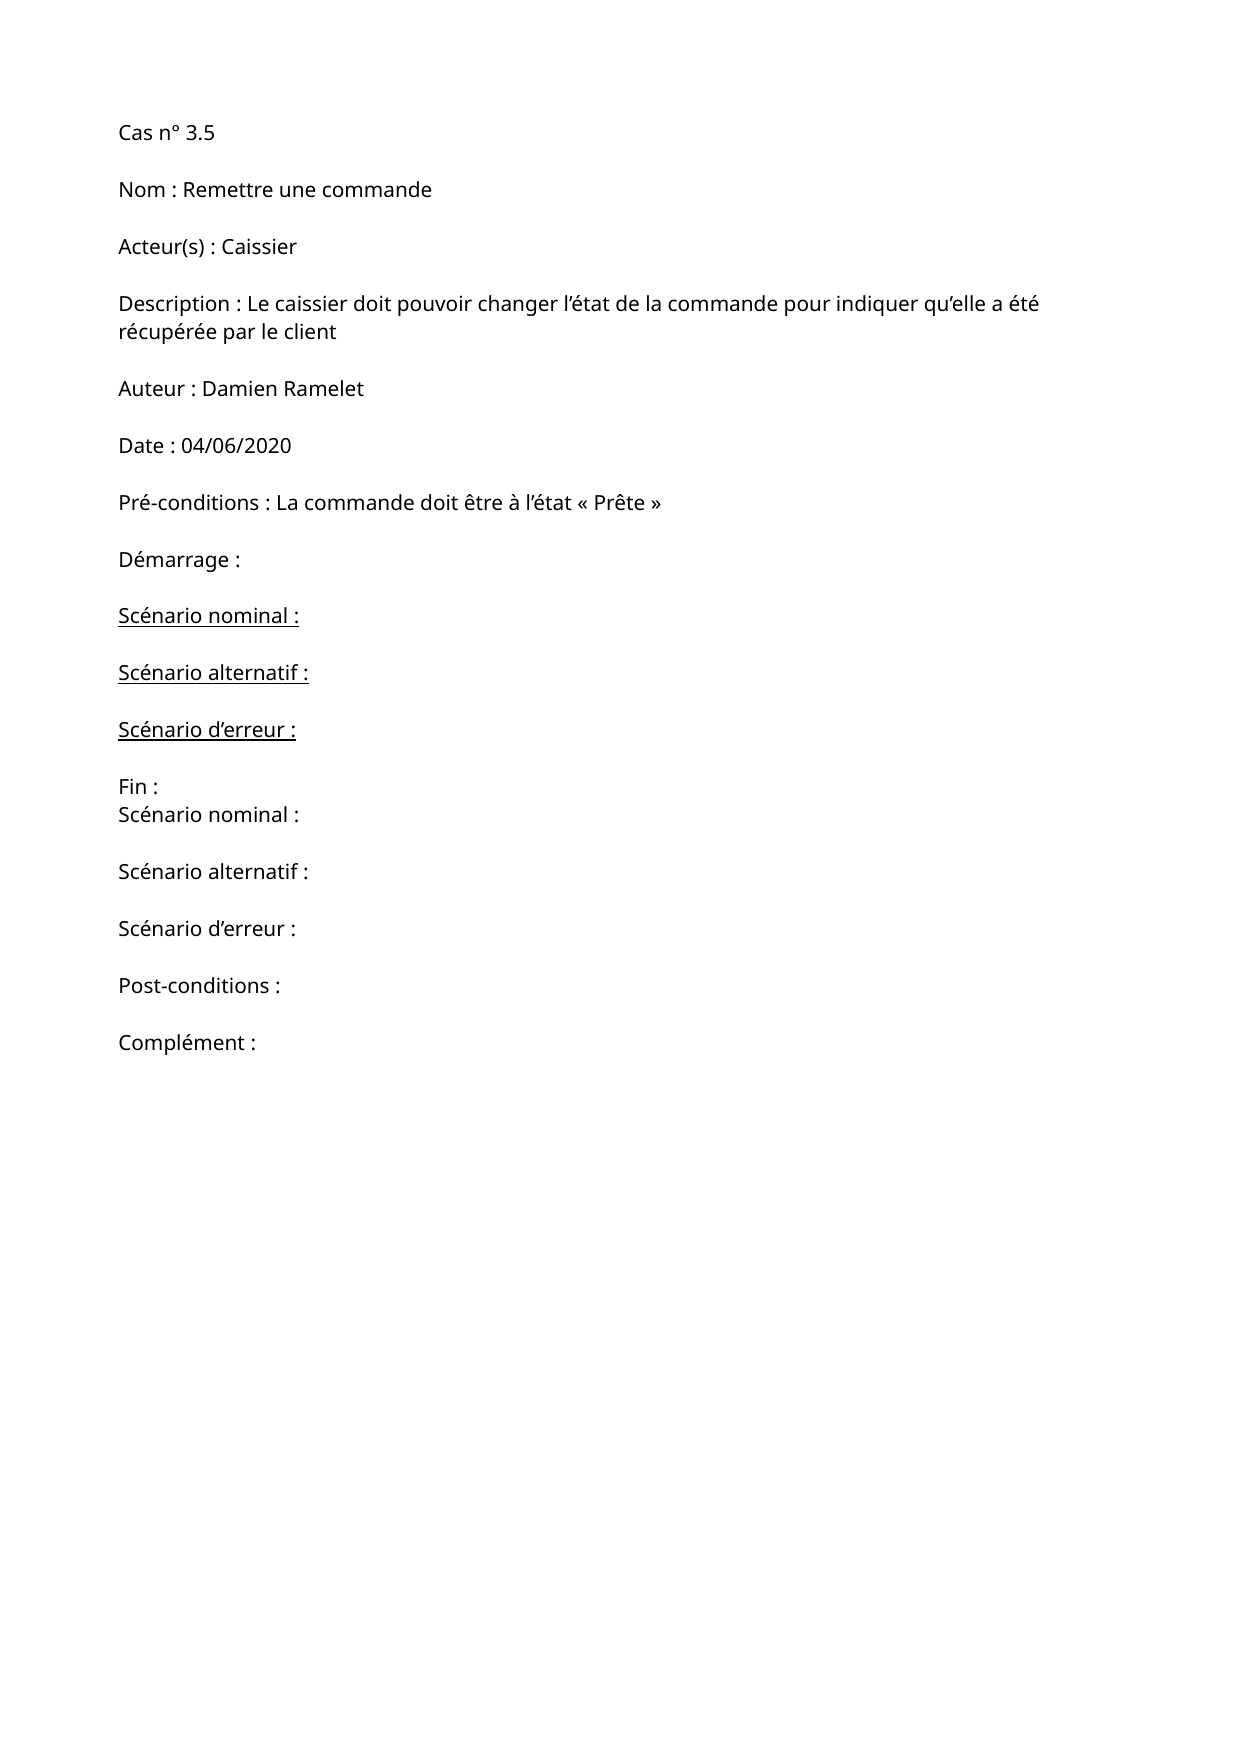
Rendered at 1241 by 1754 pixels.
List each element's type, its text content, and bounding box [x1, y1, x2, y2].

text Scénario nominal : [118, 801, 1122, 829]
text Pré-conditions : La commande doit être à l’état « Prête » [118, 488, 1122, 516]
text Fin : [118, 772, 1122, 801]
text Date : 04/06/2020 [118, 431, 1122, 459]
text Description : Le caissier doit pouvoir changer l’état de la commande pour indiquer qu’elle a été récupérée par le client [118, 289, 1122, 346]
text Complément : [118, 1028, 1122, 1057]
text Nom : Remettre une commande [118, 175, 1122, 203]
text Scénario alternatif : [118, 857, 1122, 886]
text Acteur(s) : Caissier [118, 232, 1122, 260]
text Auteur : Damien Ramelet [118, 374, 1122, 402]
text Scénario alternatif : [118, 658, 1122, 687]
text Post-conditions : [118, 971, 1122, 1000]
text Cas n° 3.5 [118, 118, 1122, 147]
text Scénario d’erreur : [118, 715, 1122, 744]
text Démarrage : [118, 545, 1122, 573]
text Scénario nominal : [118, 602, 1122, 630]
text Scénario d’erreur : [118, 914, 1122, 943]
